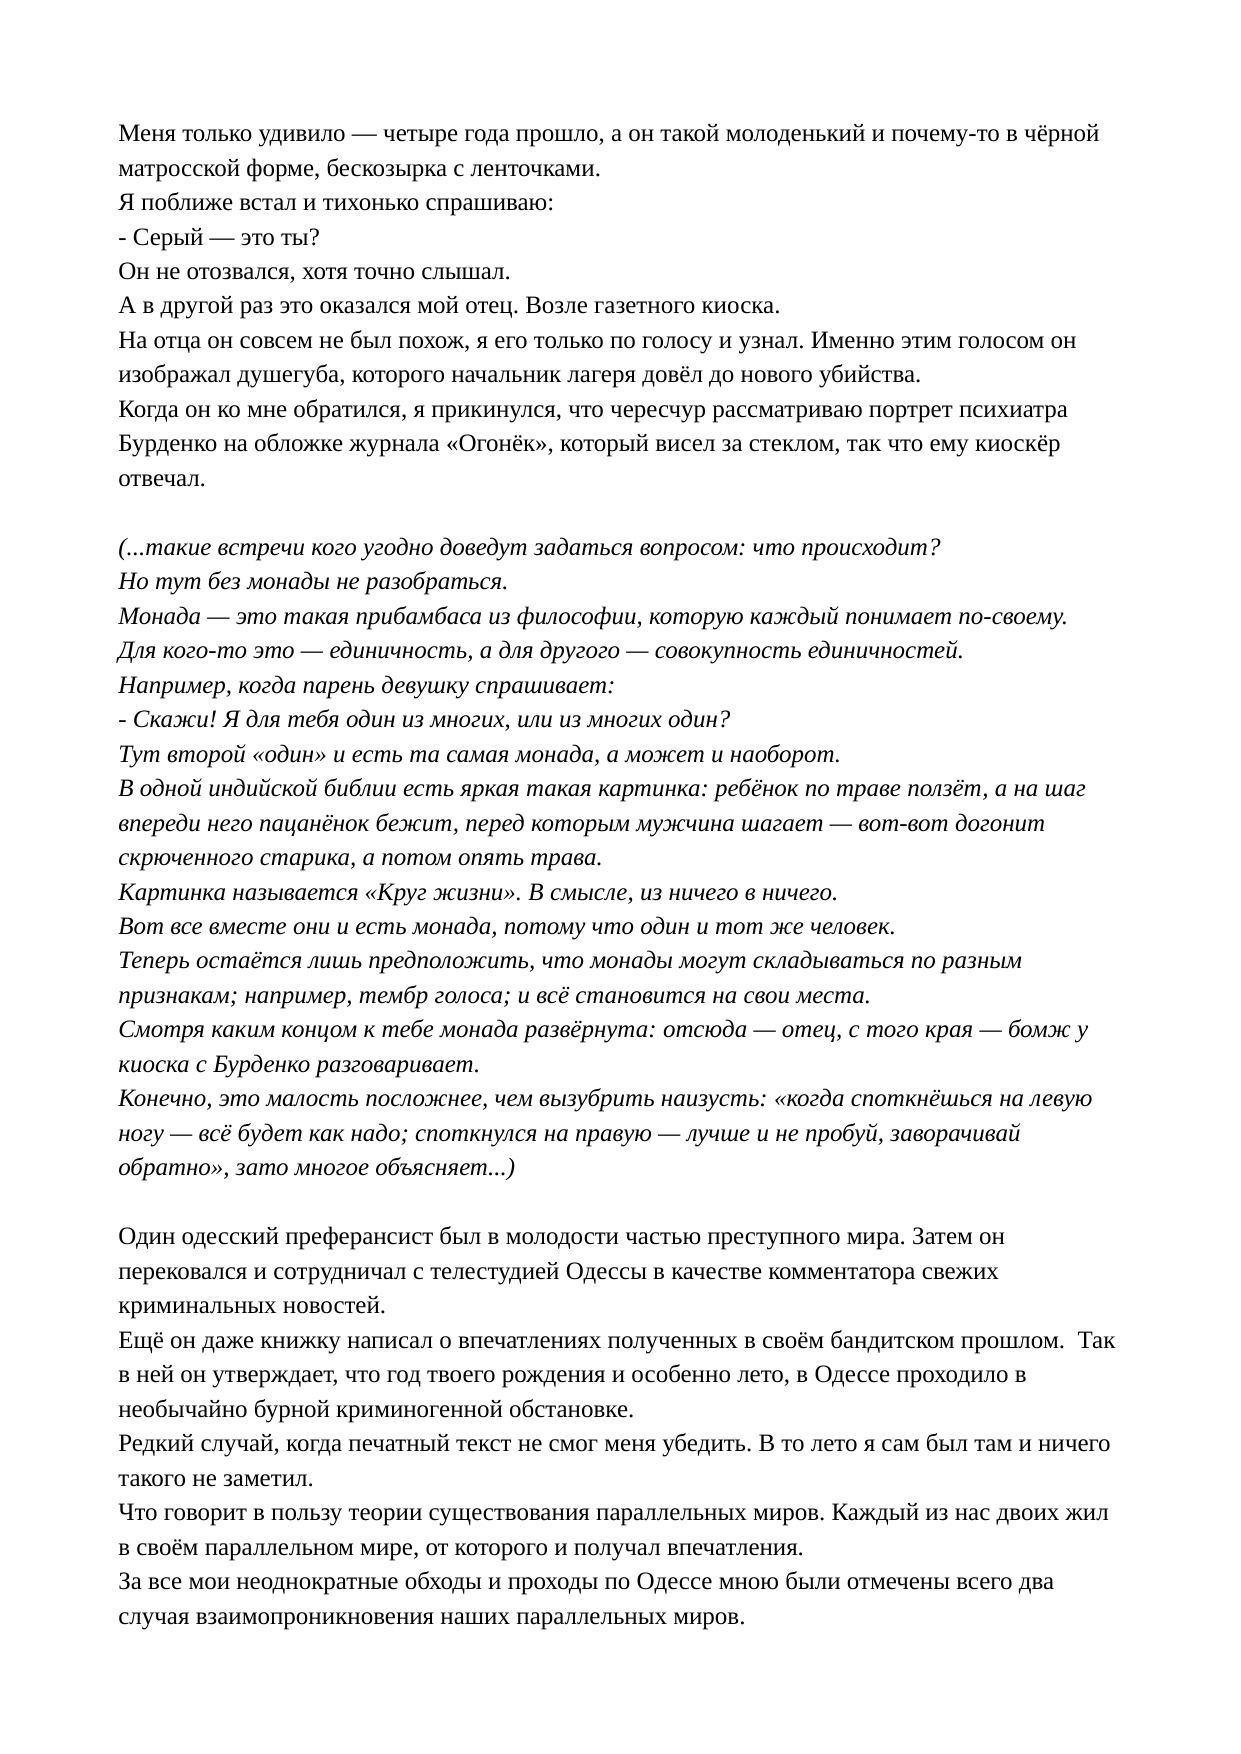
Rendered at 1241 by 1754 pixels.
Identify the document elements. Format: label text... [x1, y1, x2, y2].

text Конечно, это малость посложнее, чем вызубрить наизусть: «когда споткнёшься на левую ногу — всё будет как надо; споткнулся на правую — лучше и не пробуй, заворачивай обратно», зато многое объясняет...) [118, 1083, 1122, 1181]
text - Скажи! Я для тебя один из многих, или из многих один? [118, 704, 1122, 733]
text А в другой раз это оказался мой отец. Возле газетного киоска. [118, 291, 1122, 319]
text Теперь остаётся лишь предположить, что монады могут складываться по разным признакам; например, тембр голоса; и всё становится на свои места. [118, 946, 1122, 1009]
text Например, когда парень девушку спрашивает: [118, 670, 1122, 698]
text Меня только удивило — четыре года прошло, а он такой молоденький и почему-то в чёрной матросской форме, бескозырка с ленточками. [118, 118, 1122, 181]
text Я поближе встал и тихонько спрашиваю: [118, 187, 1122, 216]
text Он не отозвался, хотя точно слышал. [118, 256, 1122, 285]
text Монада — это такая прибамбаса из философии, которую каждый понимает по-своему. [118, 601, 1122, 629]
text Картинка называется «Круг жизни». В смысле, из ничего в ничего. [118, 877, 1122, 905]
text На отца он совсем не был похож, я его только по голосу и узнал. Именно этим голосом он изображал душегуба, которого начальник лагеря довёл до нового убийства. [118, 325, 1122, 388]
text За все мои неоднократные обходы и проходы по Одессе мною были отмечены всего два случая взаимопроникновения наших параллельных миров. [118, 1566, 1122, 1629]
text (...такие встречи кого угодно доведут задаться вопросом: что происходит? [118, 532, 1122, 561]
text Редкий случай, когда печатный текст не смог меня убедить. В то лето я сам был там и ничего такого не заметил. [118, 1428, 1122, 1492]
text Для кого-то это — единичность, а для другого — совокупность единичностей. [118, 635, 1122, 664]
text Тут второй «один» и есть та самая монада, а может и наоборот. [118, 739, 1122, 767]
text Но тут без монады не разобраться. [118, 566, 1122, 595]
text Вот все вместе они и есть монада, потому что один и тот же человек. [118, 911, 1122, 940]
text В одной индийской библии есть яркая такая картинка: ребёнок по траве ползёт, а на шаг впереди него пацанёнок бежит, перед которым мужчина шагает — вот-вот догонит скрюченного старика, а потом опять трава. [118, 773, 1122, 871]
text - Серый — это ты? [118, 222, 1122, 250]
text Что говорит в пользу теории существования параллельных миров. Каждый из нас двоих жил в своём параллельном мире, от которого и получал впечатления. [118, 1497, 1122, 1561]
text Когда он ко мне обратился, я прикинулся, что чересчур рассматриваю портрет психиатра Бурденко на обложке журнала «Огонёк», который висел за стеклом, так что ему киоскёр отвечал. [118, 394, 1122, 492]
text Один одесский преферансист был в молодости частью преступного мира. Затем он перековался и сотрудничал с телестудией Одессы в качестве комментатора свежих криминальных новостей. [118, 1221, 1122, 1319]
text Смотря каким концом к тебе монада развёрнута: отсюда — отец, с того края — бомж у киоска с Бурденко разговаривает. [118, 1014, 1122, 1078]
text Ещё он даже книжку написал о впечатлениях полученных в своём бандитском прошлом. Так в ней он утверждает, что год твоего рождения и особенно лето, в Одессе проходило в необычайно бурной криминогенной обстановке. [118, 1325, 1122, 1423]
